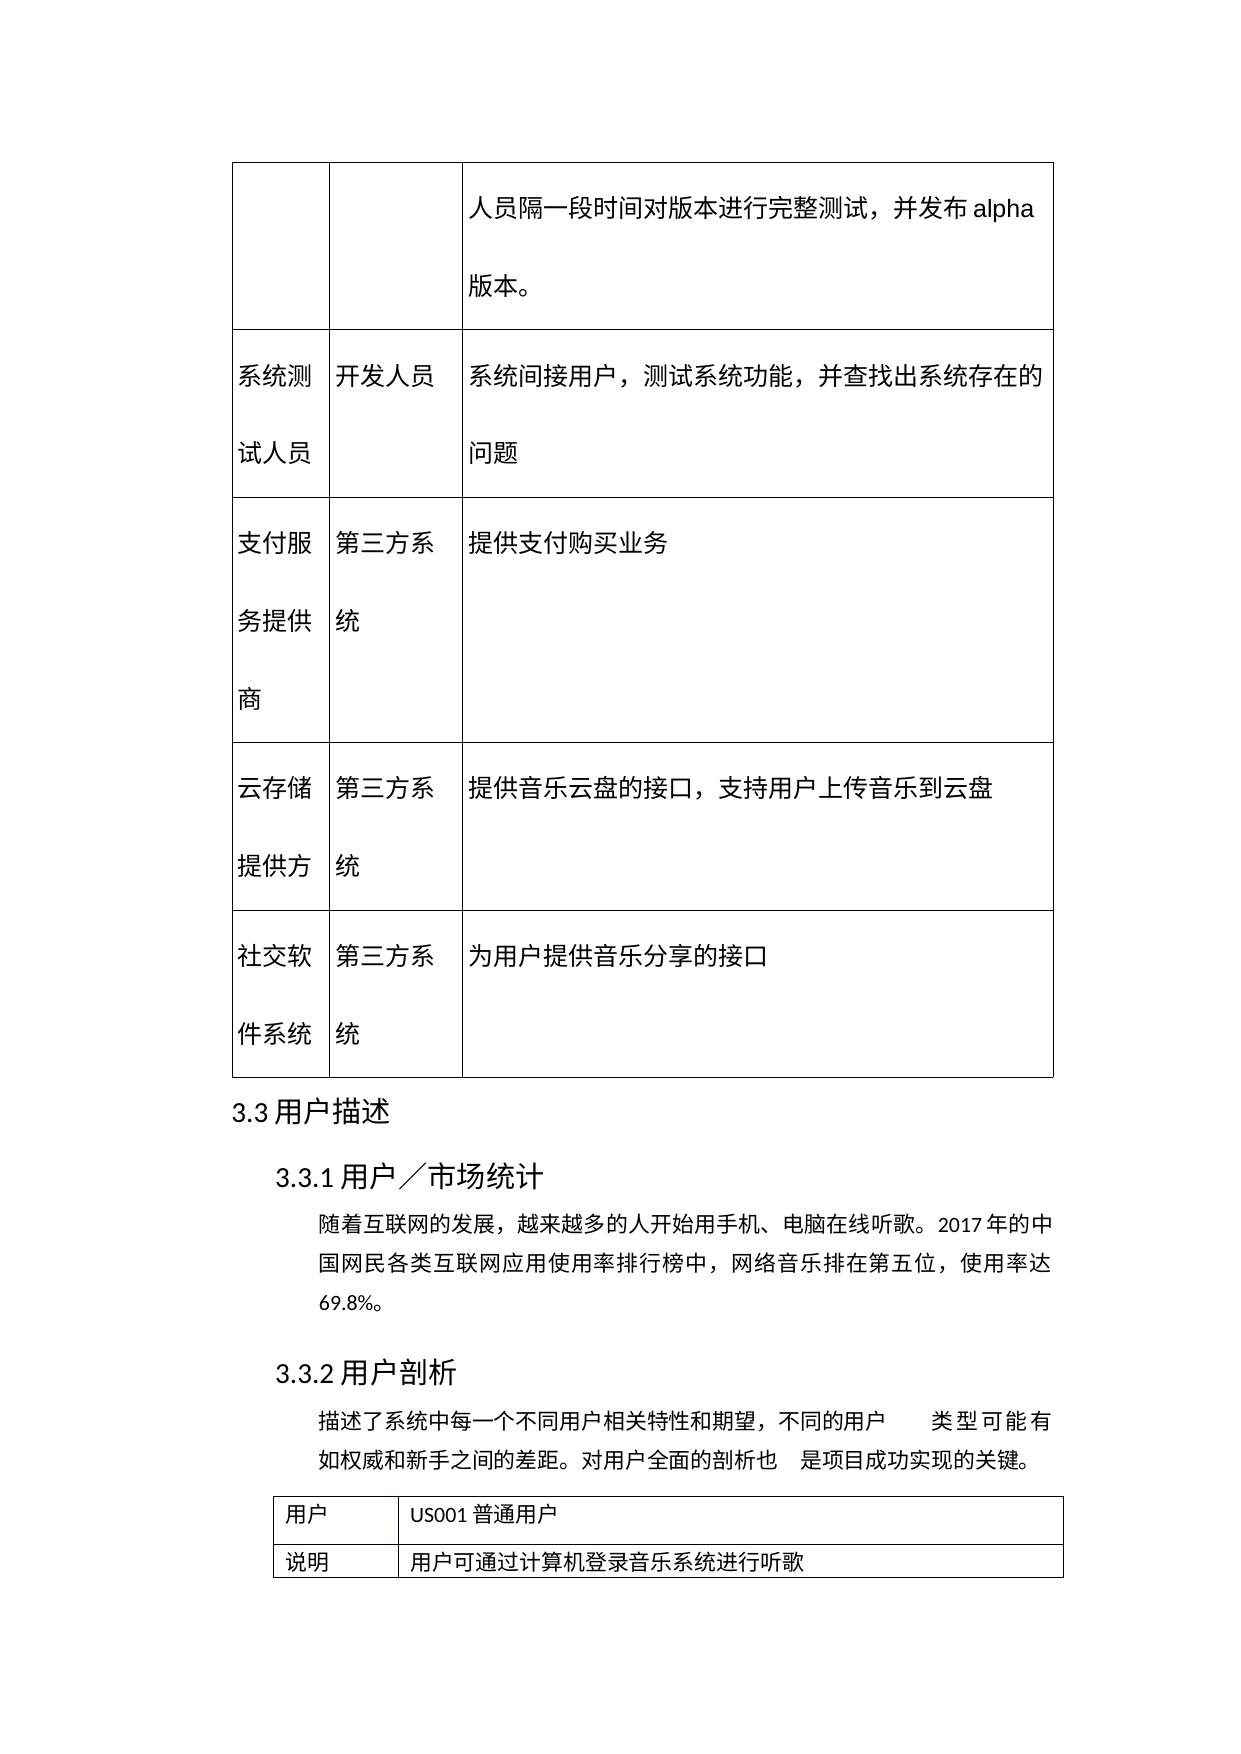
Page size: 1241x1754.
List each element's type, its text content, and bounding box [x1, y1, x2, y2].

table_cell [330, 163, 462, 329]
table_cell 提供支付购买业务 [463, 498, 1053, 742]
table_cell 说明 [274, 1545, 398, 1577]
table_cell 支付服务提供商 [233, 498, 329, 742]
table_cell [233, 163, 329, 329]
table_cell 提供音乐云盘的接口，支持用户上传音乐到云盘 [463, 743, 1053, 909]
table_cell 第三方系统 [330, 498, 462, 742]
text 3.3.2 用户剖析 [231, 1338, 1053, 1403]
table_cell 云存储提供方 [233, 743, 329, 909]
table_cell 人员隔一段时间对版本进行完整测试，并发布alpha版本。 [463, 163, 1053, 329]
table_cell 系统间接用户，测试系统功能，并查找出系统存在的问题 [463, 330, 1053, 497]
table_cell 社交软件系统 [233, 911, 329, 1077]
table_cell 系统测试人员 [233, 330, 329, 497]
text 随着互联网的发展，越来越多的人开始用手机、电脑在线听歌。2017年的中 国网民各类互联网应用使用率排行榜中，网络音乐排在第五位，使用率达 69.8%。 [187, 1207, 1053, 1317]
text 3.3.1用户／市场统计 [231, 1142, 1053, 1207]
table_cell 第三方系统 [330, 911, 462, 1077]
table_header 用户 [274, 1497, 398, 1544]
table_header US001普通用户 [399, 1497, 1063, 1544]
text 3.3用户描述 [187, 1077, 1053, 1142]
text 描述了系统中每一个不同用户相关特性和期望，不同的用户 类型可能有 如权威和新手之间的差距。对用户全面的剖析也 是项目成功实现的关键。 [187, 1403, 1053, 1475]
table_cell 用户可通过计算机登录音乐系统进行听歌 [399, 1545, 1063, 1577]
table_cell 第三方系统 [330, 743, 462, 909]
table_cell 开发人员 [330, 330, 462, 497]
table_cell 为用户提供音乐分享的接口 [463, 911, 1053, 1077]
